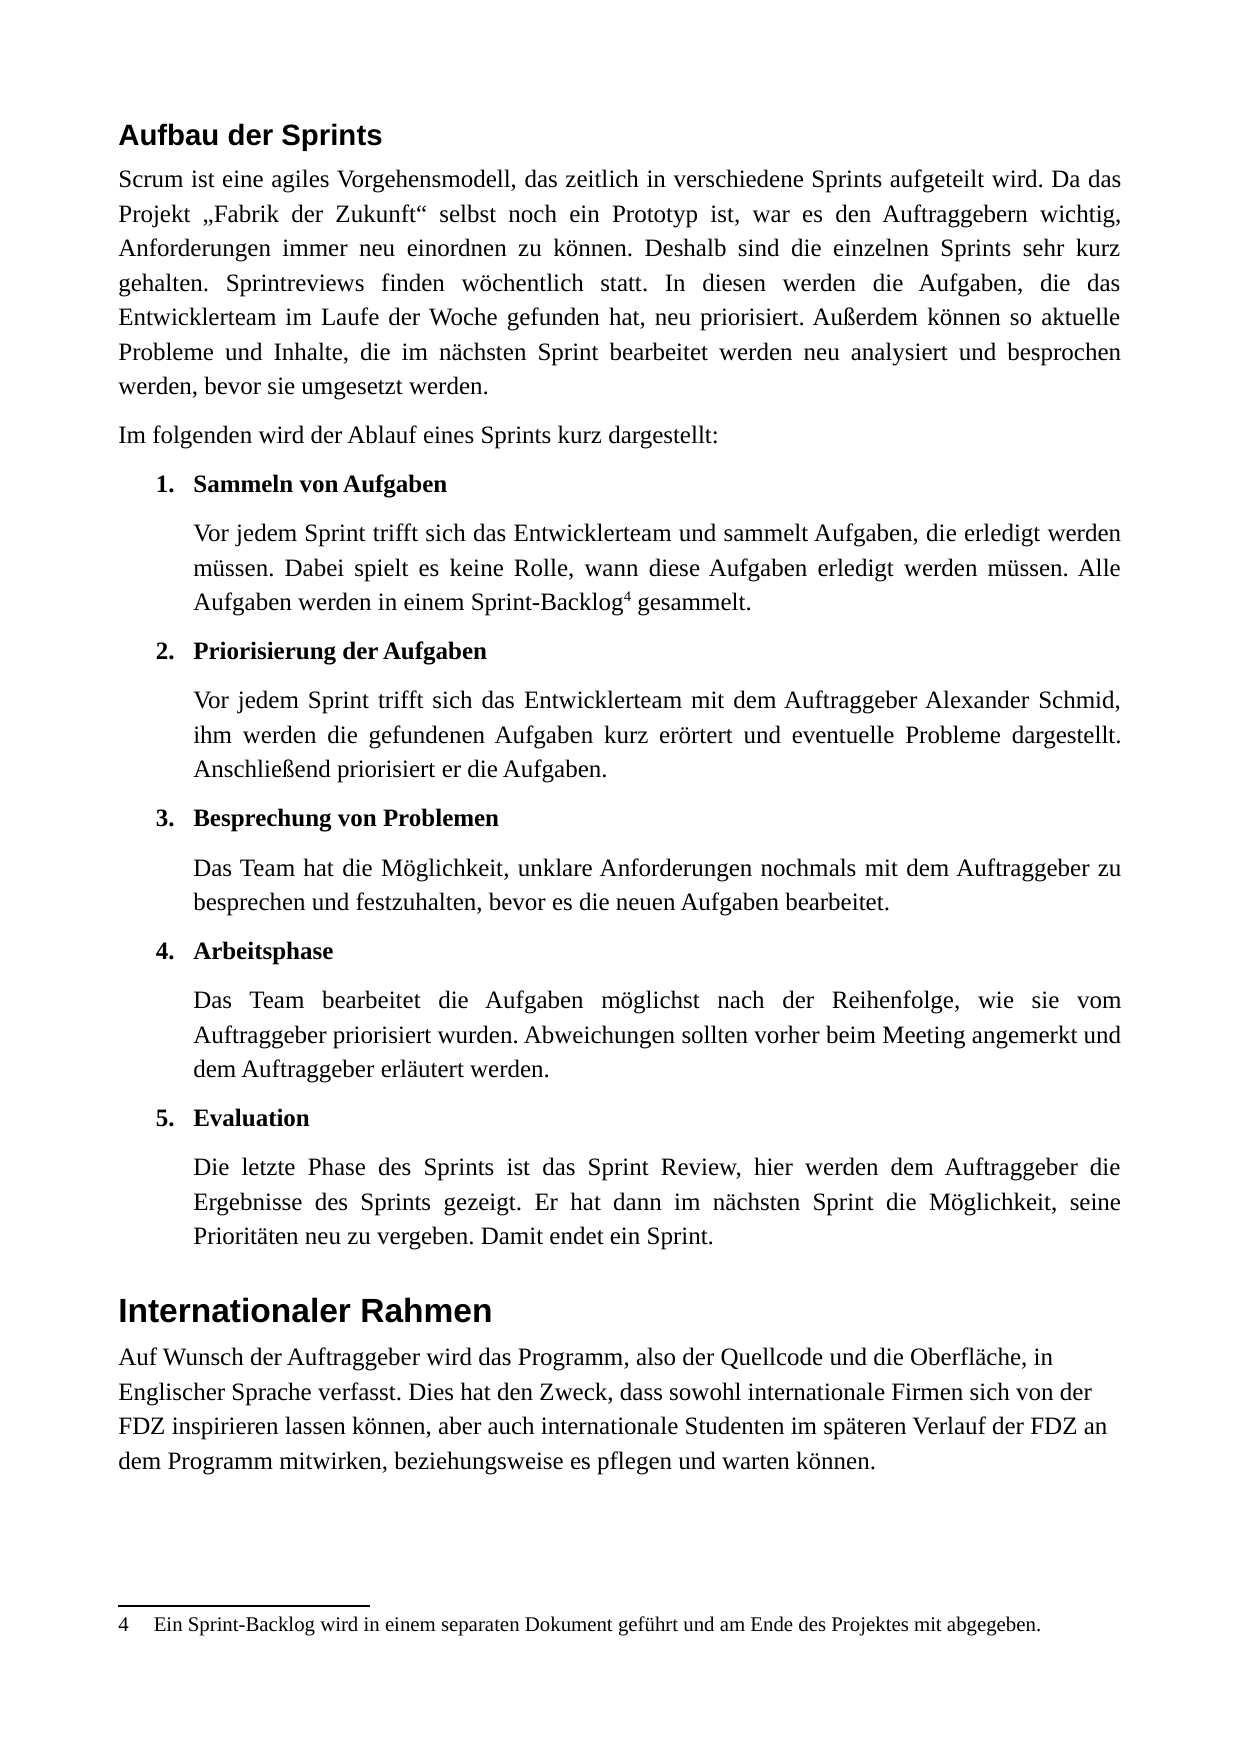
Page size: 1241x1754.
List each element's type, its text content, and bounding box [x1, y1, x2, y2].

list Die letzte Phase des Sprints ist das Sprint Review, hier werden dem Auftraggeber die Ergebnisse des Sprints gezeigt. Er hat dann im nächsten Sprint die Möglichkeit, seine Prioritäten neu zu vergeben. Damit endet ein Sprint. [156, 1152, 1122, 1250]
list Das Team bearbeitet die Aufgaben möglichst nach der Reihenfolge, wie sie vom Auftraggeber priorisiert wurden. Abweichungen sollten vorher beim Meeting angemerkt und dem Auftraggeber erläutert werden. [156, 985, 1122, 1083]
list Evaluation [156, 1103, 1122, 1132]
subtitle Internationaler Rahmen [118, 1291, 1122, 1330]
text Auf Wunsch der Auftraggeber wird das Programm, also der Quellcode und die Oberfläche, in Englischer Sprache verfasst. Dies hat den Zweck, dass sowohl internationale Firmen sich von der FDZ inspirieren lassen können, aber auch internationale Studenten im späteren Verlauf der FDZ an dem Programm mitwirken, beziehungsweise es pflegen und warten können. [118, 1342, 1122, 1474]
subtitle Aufbau der Sprints [118, 118, 1122, 152]
list Vor jedem Sprint trifft sich das Entwicklerteam mit dem Auftraggeber Alexander Schmid, ihm werden die gefundenen Aufgaben kurz erörtert und eventuelle Probleme dargestellt. Anschließend priorisiert er die Aufgaben. [156, 686, 1122, 783]
list Besprechung von Problemen [156, 803, 1122, 832]
list Arbeitsphase [156, 936, 1122, 965]
text Im folgenden wird der Ablauf eines Sprints kurz dargestellt: [118, 420, 1122, 449]
text Scrum ist eine agiles Vorgehensmodell, das zeitlich in verschiedene Sprints aufgeteilt wird. Da das Projekt „Fabrik der Zukunft“ selbst noch ein Prototyp ist, war es den Auftraggebern wichtig, Anforderungen immer neu einordnen zu können. Deshalb sind die einzelnen Sprints sehr kurz gehalten. Sprintreviews finden wöchentlich statt. In diesen werden die Aufgaben, die das Entwicklerteam im Laufe der Woche gefunden hat, neu priorisiert. Außerdem können so aktuelle Probleme und Inhalte, die im nächsten Sprint bearbeitet werden neu analysiert und besprochen werden, bevor sie umgesetzt werden. [118, 164, 1122, 400]
list Vor jedem Sprint trifft sich das Entwicklerteam und sammelt Aufgaben, die erledigt werden müssen. Dabei spielt es keine Rolle, wann diese Aufgaben erledigt werden müssen. Alle Aufgaben werden in einem Sprint-Backlog gesammelt. [156, 518, 1122, 616]
list Sammeln von Aufgaben [156, 469, 1122, 498]
list Das Team hat die Möglichkeit, unklare Anforderungen nochmals mit dem Auftraggeber zu besprechen und festzuhalten, bevor es die neuen Aufgaben bearbeitet. [156, 853, 1122, 916]
list Ein Sprint-Backlog wird in einem separaten Dokument geführt und am Ende des Projektes mit abgegeben. [118, 1612, 1122, 1636]
list Priorisierung der Aufgaben [156, 636, 1122, 665]
